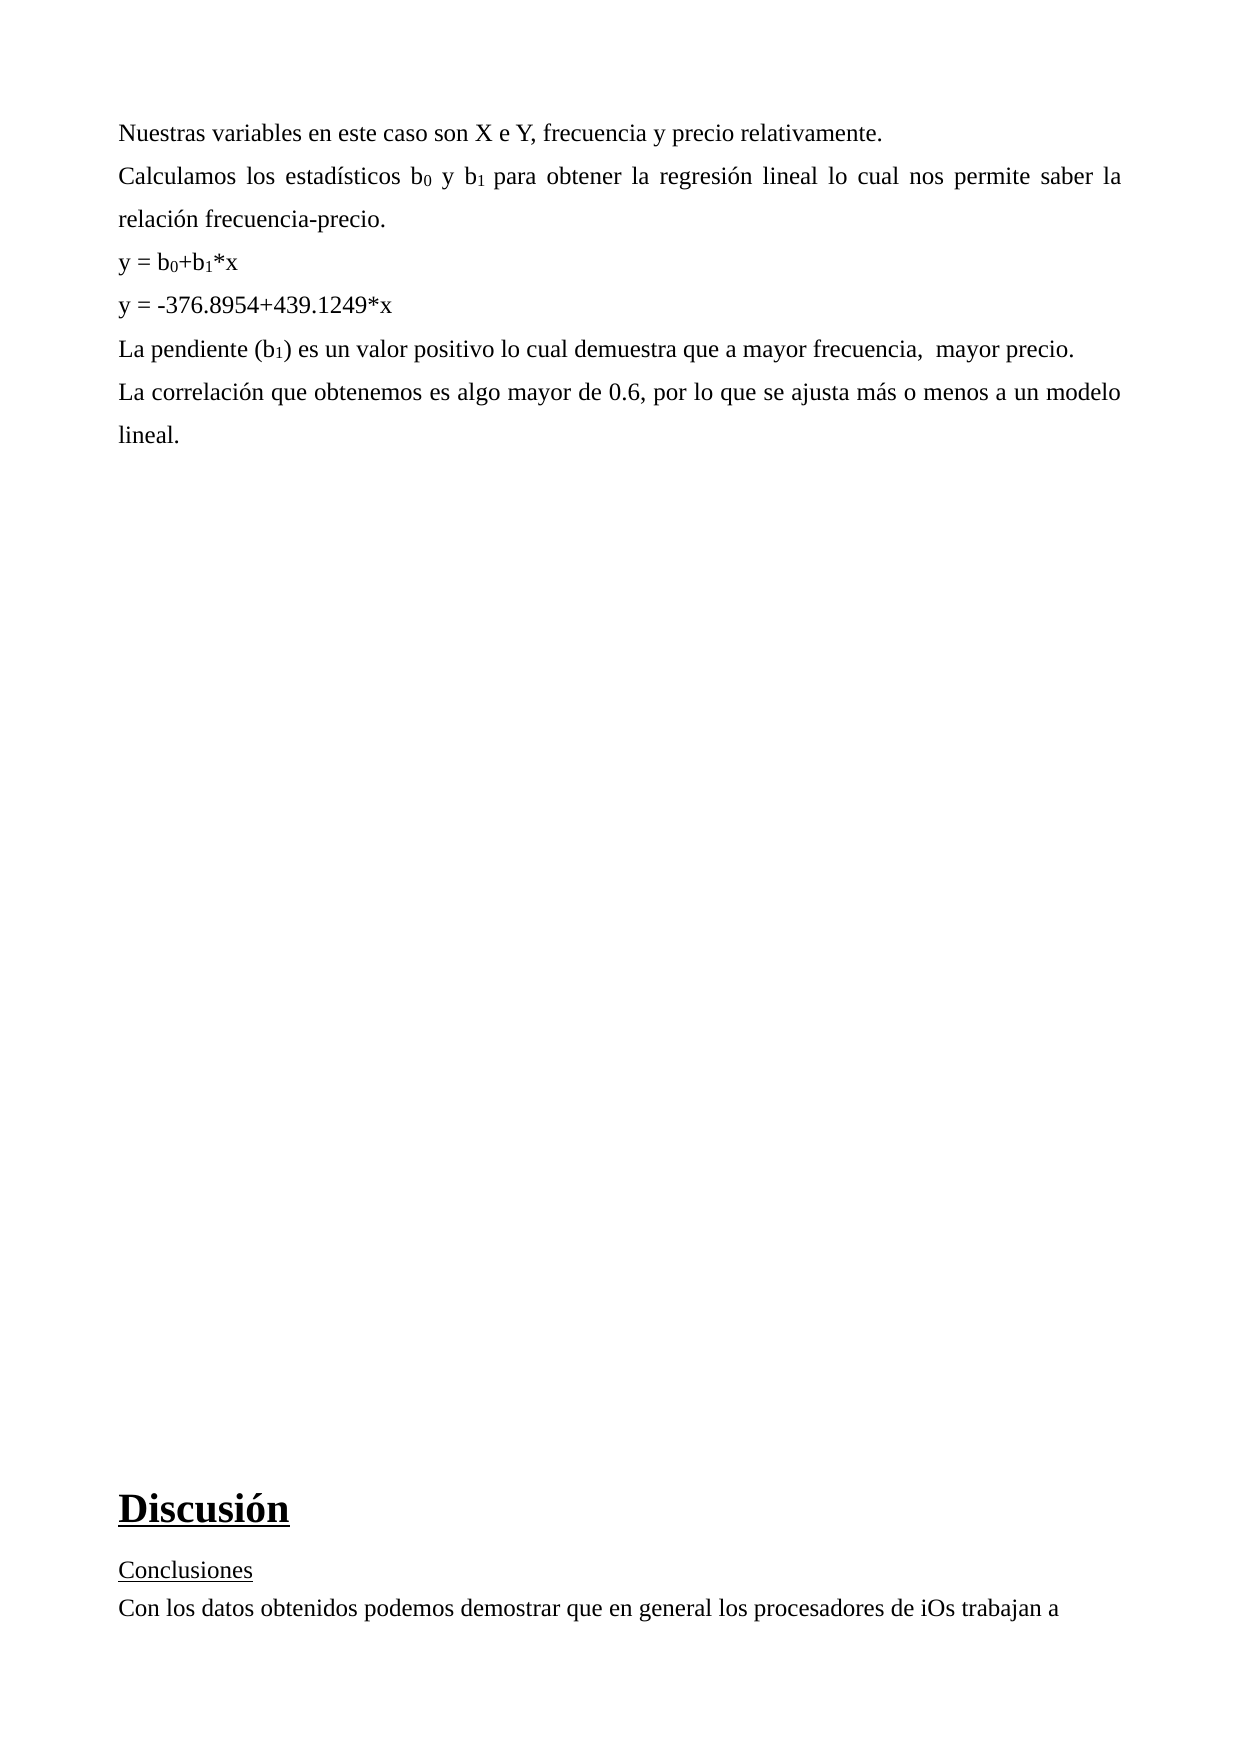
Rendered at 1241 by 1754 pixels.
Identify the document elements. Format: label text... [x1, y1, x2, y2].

text Calculamos los estadísticos b0 y b1 para obtener la regresión lineal lo cual nos permite saber la relación frecuencia-precio. [118, 161, 1122, 233]
text La correlación que obtenemos es algo mayor de 0.6, por lo que se ajusta más o menos a un modelo lineal. [118, 377, 1122, 449]
text y = -376.8954+439.1249*x [118, 291, 1122, 319]
text Nuestras variables en este caso son X e Y, frecuencia y precio relativamente. [118, 118, 1122, 147]
text y = b0+b1*x [118, 247, 1122, 276]
text La pendiente (b1) es un valor positivo lo cual demuestra que a mayor frecuencia, mayor precio. [118, 334, 1122, 362]
list Conclusiones [118, 1556, 1122, 1584]
list Con los datos obtenidos podemos demostrar que en general los procesadores de iOs trabajan a [118, 1593, 1122, 1622]
text Discusión [118, 1484, 1122, 1532]
